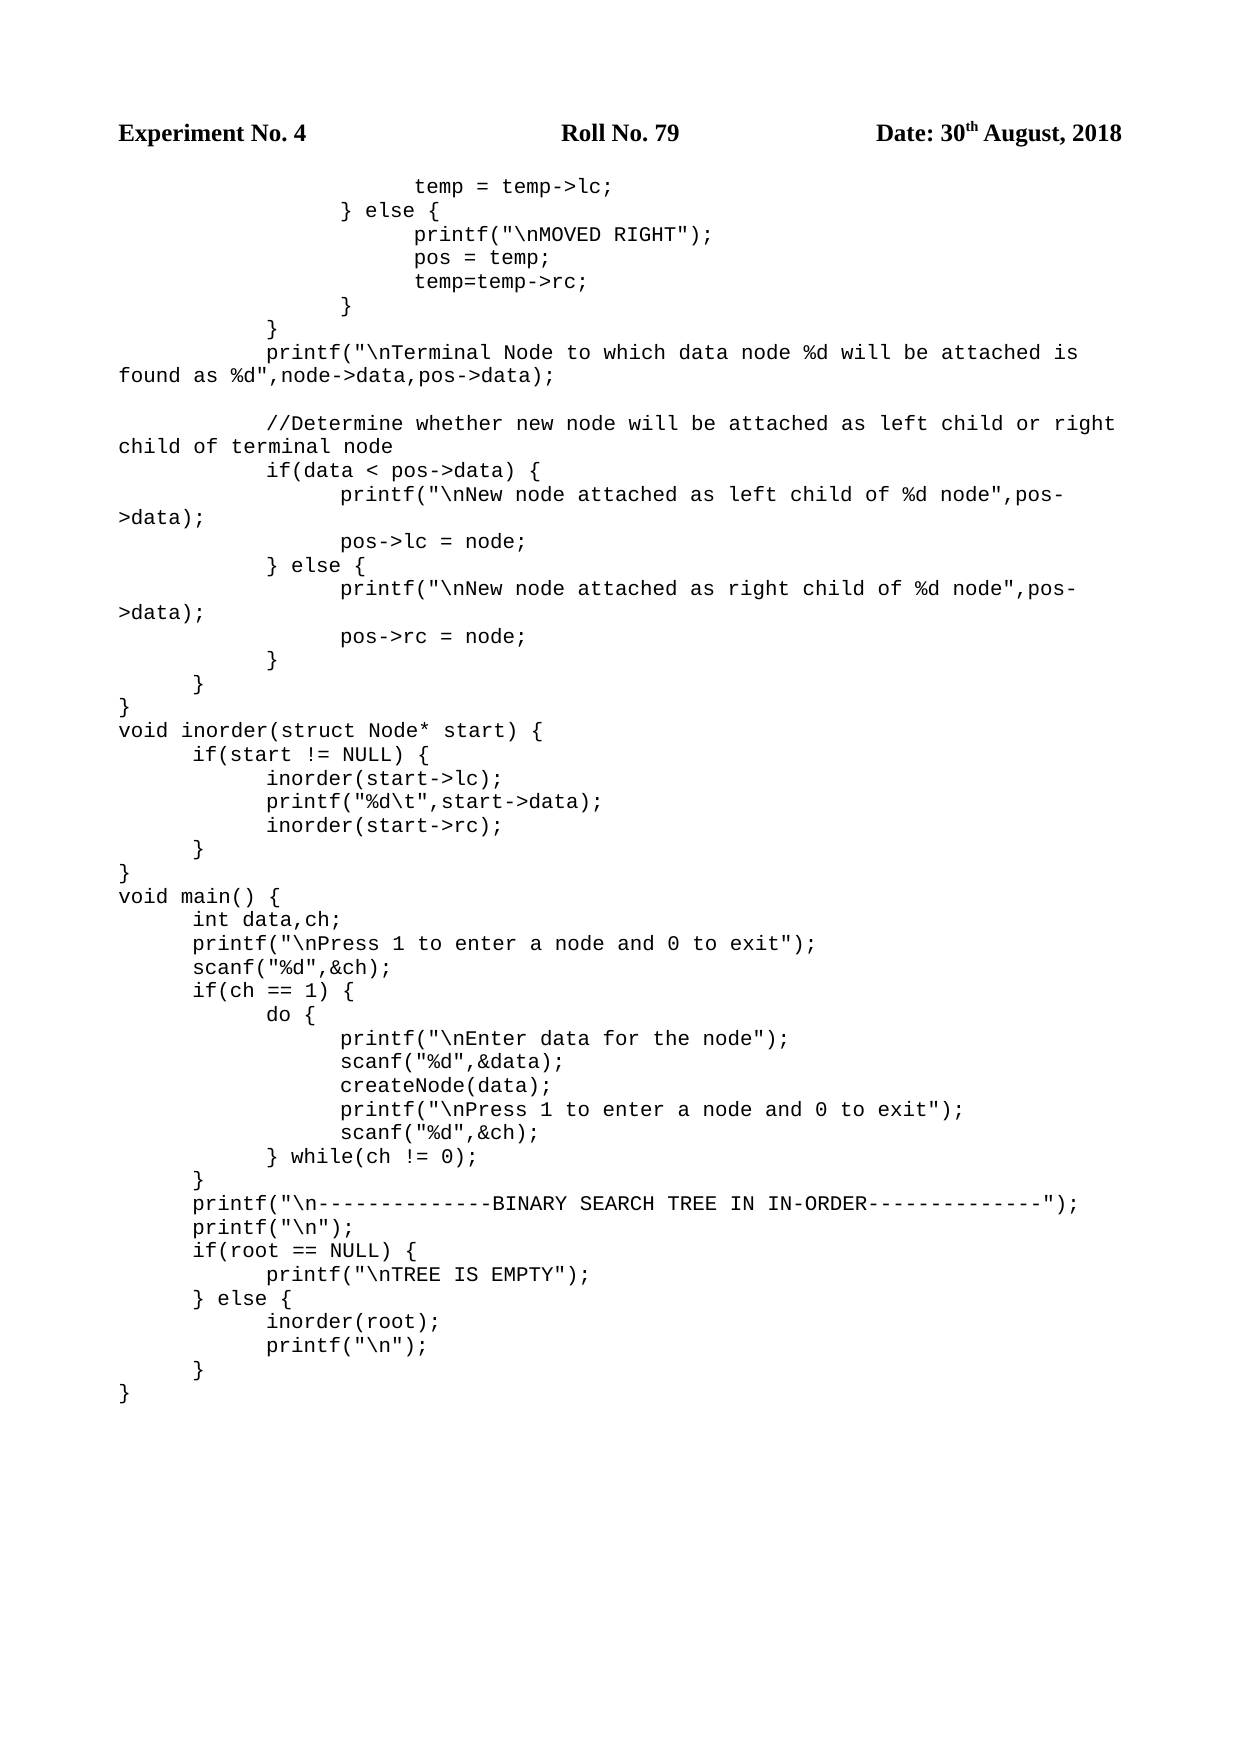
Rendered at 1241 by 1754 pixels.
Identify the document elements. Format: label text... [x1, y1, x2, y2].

text } [118, 294, 1122, 318]
text do { [118, 1004, 1122, 1028]
text scanf("%d",&ch); [118, 1122, 1122, 1146]
text inorder(root); [118, 1311, 1122, 1335]
text inorder(start->rc); [118, 815, 1122, 838]
text pos->lc = node; [118, 531, 1122, 555]
text } [118, 318, 1122, 342]
text //Determine whether new node will be attached as left child or right child of terminal node [118, 413, 1122, 460]
text if(root == NULL) { [118, 1240, 1122, 1264]
text printf("\nTerminal Node to which data node %d will be attached is found as %d",node->data,pos->data); [118, 342, 1122, 389]
text } [118, 862, 1122, 886]
text printf("\n"); [118, 1217, 1122, 1240]
text } [118, 649, 1122, 673]
text } [118, 1359, 1122, 1382]
text printf("\nPress 1 to enter a node and 0 to exit"); [118, 1098, 1122, 1122]
text } else { [118, 1288, 1122, 1311]
text scanf("%d",&ch); [118, 957, 1122, 980]
text printf("\nPress 1 to enter a node and 0 to exit"); [118, 933, 1122, 957]
text scanf("%d",&data); [118, 1051, 1122, 1075]
text printf("\nMOVED RIGHT"); [118, 224, 1122, 247]
text printf("\n--------------BINARY SEARCH TREE IN IN-ORDER--------------"); [118, 1193, 1122, 1217]
text temp = temp->lc; [118, 176, 1122, 200]
text printf("\n"); [118, 1335, 1122, 1359]
text void main() { [118, 886, 1122, 909]
text void inorder(struct Node* start) { [118, 720, 1122, 744]
text } [118, 838, 1122, 862]
text temp=temp->rc; [118, 271, 1122, 294]
text printf("\nNew node attached as right child of %d node",pos->data); [118, 578, 1122, 626]
text pos = temp; [118, 247, 1122, 271]
text int data,ch; [118, 909, 1122, 933]
text } else { [118, 200, 1122, 224]
text } [118, 697, 1122, 720]
text createNode(data); [118, 1075, 1122, 1098]
text } while(ch != 0); [118, 1146, 1122, 1169]
text } else { [118, 555, 1122, 578]
text inorder(start->lc); [118, 767, 1122, 791]
text } [118, 673, 1122, 697]
text if(ch == 1) { [118, 980, 1122, 1004]
text printf("\nEnter data for the node"); [118, 1028, 1122, 1051]
text if(start != NULL) { [118, 744, 1122, 767]
text printf("\nNew node attached as left child of %d node",pos->data); [118, 484, 1122, 531]
text } [118, 1169, 1122, 1193]
text printf("%d\t",start->data); [118, 791, 1122, 815]
text pos->rc = node; [118, 626, 1122, 649]
text if(data < pos->data) { [118, 460, 1122, 484]
text } [118, 1382, 1122, 1406]
text printf("\nTREE IS EMPTY"); [118, 1264, 1122, 1288]
